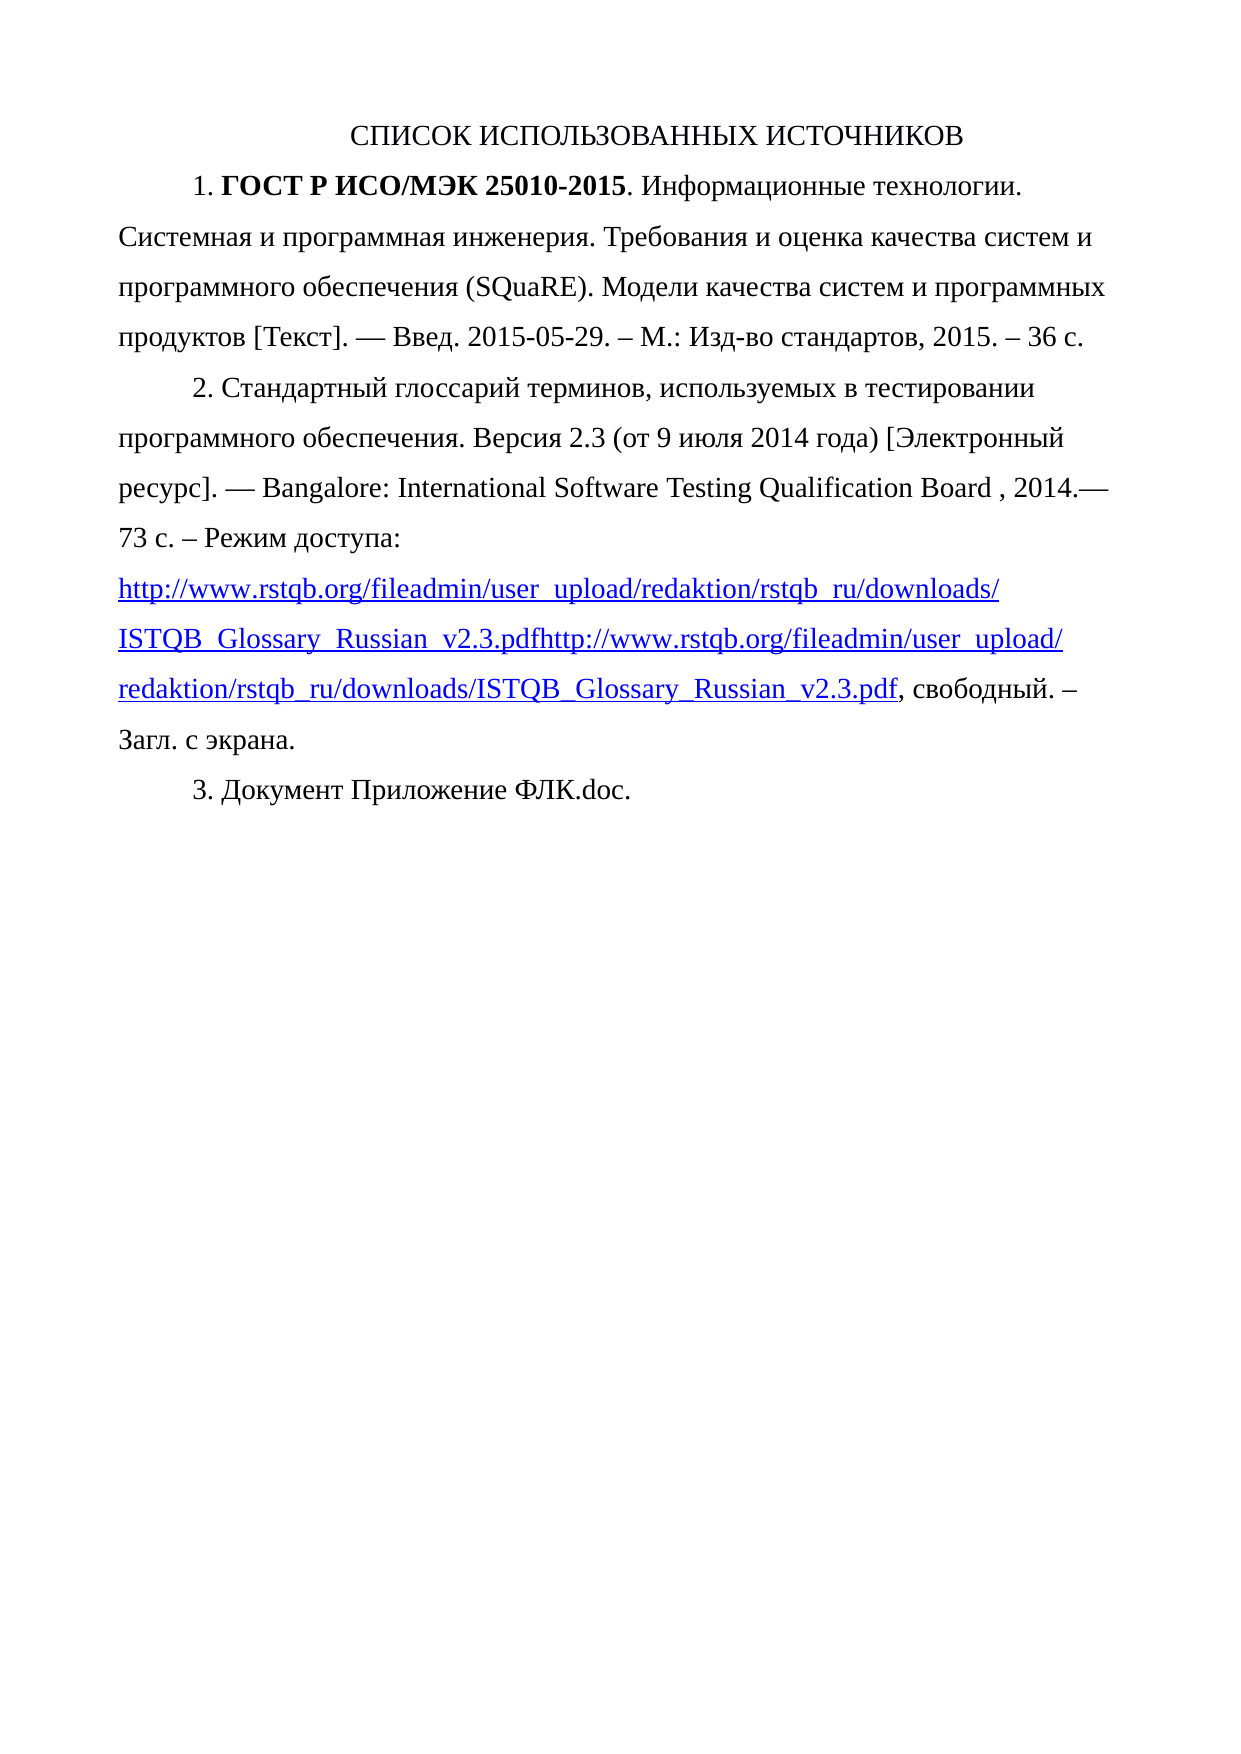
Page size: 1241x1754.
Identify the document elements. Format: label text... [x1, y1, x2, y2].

subtitle СПИСОК ИСПОЛЬЗОВАННЫХ ИСТОЧНИКОВ [118, 118, 1122, 152]
text 1. ГОСТ Р ИСО/МЭК 25010-2015. Информационные технологии. Системная и программная инженерия. Требования и оценка качества систем и программного обеспечения (SQuaRE). Модели качества систем и программных продуктов [Текст]. — Введ. 2015-05-29. – М.: Изд-во стандартов, 2015. – 36 с. [118, 168, 1122, 353]
text 3. Документ Приложение ФЛК.doc. [118, 772, 1122, 806]
text 2. Стандартный глоссарий терминов, используемых в тестировании программного обеспечения. Версия 2.3 (от 9 июля 2014 года) [Электронный ресурс].​ — Bangalore: International Software Testing Qualification Board , 2014.—73 с. – Режим доступа: http://www.rstqb.org/fileadmin/user_upload/redaktion/rstqb_ru/downloads/ISTQB_Glossary_Russian_v2.3.pdfhttp://www.rstqb.org/fileadmin/user_upload/redaktion/rstqb_ru/downloads/ISTQB_Glossary_Russian_v2.3.pdf, свободный. – Загл. с экрана. [118, 370, 1122, 755]
